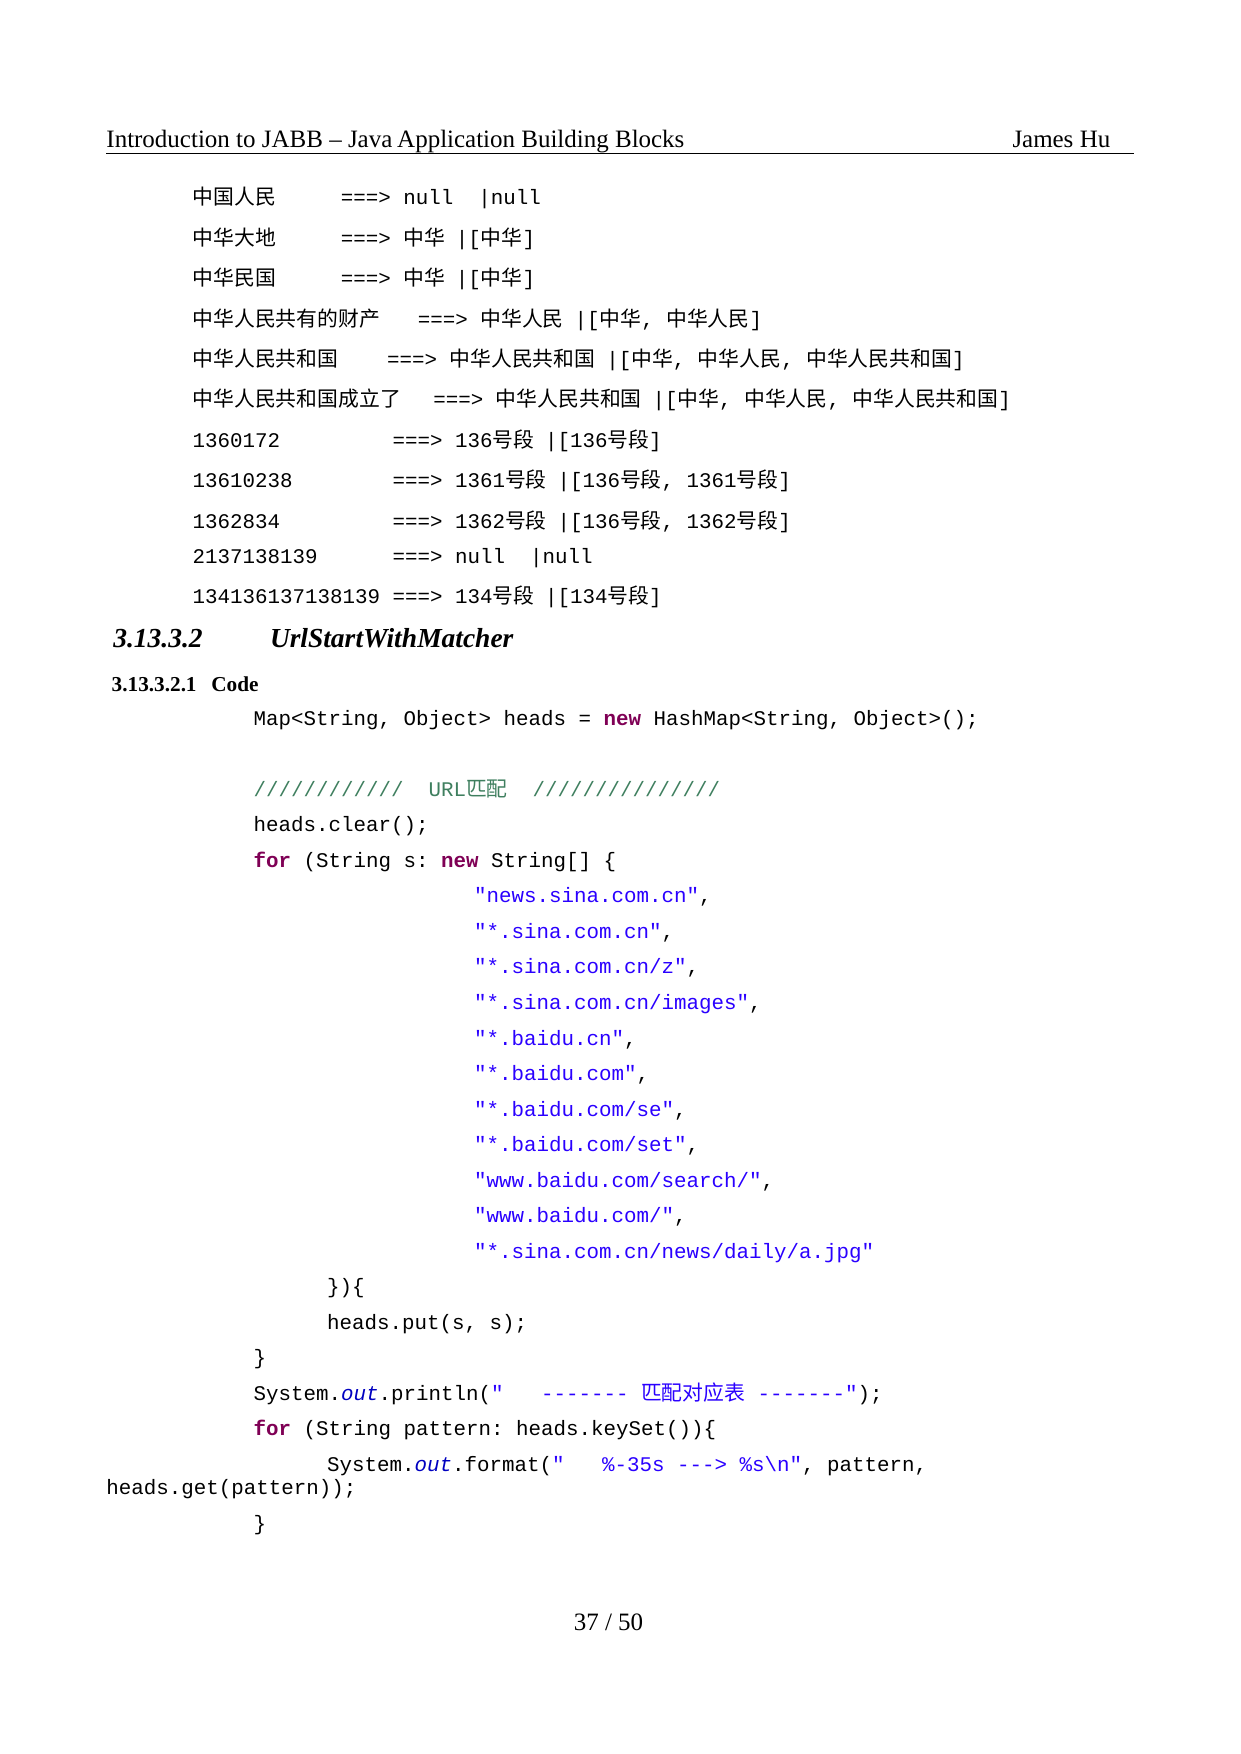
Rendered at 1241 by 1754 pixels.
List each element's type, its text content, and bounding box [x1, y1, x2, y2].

text "*.sina.com.cn/news/daily/a.jpg" [106, 1241, 1134, 1264]
text 13610238 ===> 1361号段 |[136号段, 1361号段] [106, 465, 1134, 494]
text 中华人民共和国成立了 ===> 中华人民共和国 |[中华, 中华人民, 中华人民共和国] [106, 384, 1134, 413]
text System.out.println(" ------- 匹配对应表 -------"); [106, 1383, 1134, 1406]
subtitle UrlStartWithMatcher [106, 622, 1134, 654]
text Map<String, Object> heads = new HashMap<String, Object>(); [106, 708, 1134, 731]
subtitle Code [106, 671, 1134, 696]
text 中国人民 ===> null |null [106, 182, 1134, 211]
text } [106, 1513, 1134, 1537]
text "www.baidu.com/search/", [106, 1169, 1134, 1193]
text System.out.format(" %-35s ---> %s\n", pattern, heads.get(pattern)); [106, 1454, 1134, 1501]
text 1362834 ===> 1362号段 |[136号段, 1362号段] [106, 506, 1134, 534]
text 中华人民共和国 ===> 中华人民共和国 |[中华, 中华人民, 中华人民共和国] [106, 344, 1134, 373]
text "*.baidu.com/set", [106, 1134, 1134, 1158]
text heads.put(s, s); [106, 1312, 1134, 1335]
text //////////// URL匹配 /////////////// [106, 779, 1134, 802]
text "news.sina.com.cn", [106, 885, 1134, 909]
text "*.sina.com.cn/images", [106, 992, 1134, 1016]
text } [106, 1347, 1134, 1371]
text for (String pattern: heads.keySet()){ [106, 1418, 1134, 1442]
text }){ [106, 1276, 1134, 1300]
text 中华大地 ===> 中华 |[中华] [106, 223, 1134, 251]
text 中华人民共有的财产 ===> 中华人民 |[中华, 中华人民] [106, 304, 1134, 332]
text 134136137138139 ===> 134号段 |[134号段] [106, 582, 1134, 610]
text "*.sina.com.cn/z", [106, 956, 1134, 980]
text heads.clear(); [106, 814, 1134, 838]
text "www.baidu.com/", [106, 1205, 1134, 1229]
text for (String s: new String[] { [106, 850, 1134, 873]
text "*.baidu.com", [106, 1063, 1134, 1087]
text "*.sina.com.cn", [106, 921, 1134, 944]
text 1360172 ===> 136号段 |[136号段] [106, 425, 1134, 453]
text "*.baidu.cn", [106, 1027, 1134, 1051]
text 2137138139 ===> null |null [106, 546, 1134, 570]
text 中华民国 ===> 中华 |[中华] [106, 263, 1134, 292]
text "*.baidu.com/se", [106, 1098, 1134, 1122]
